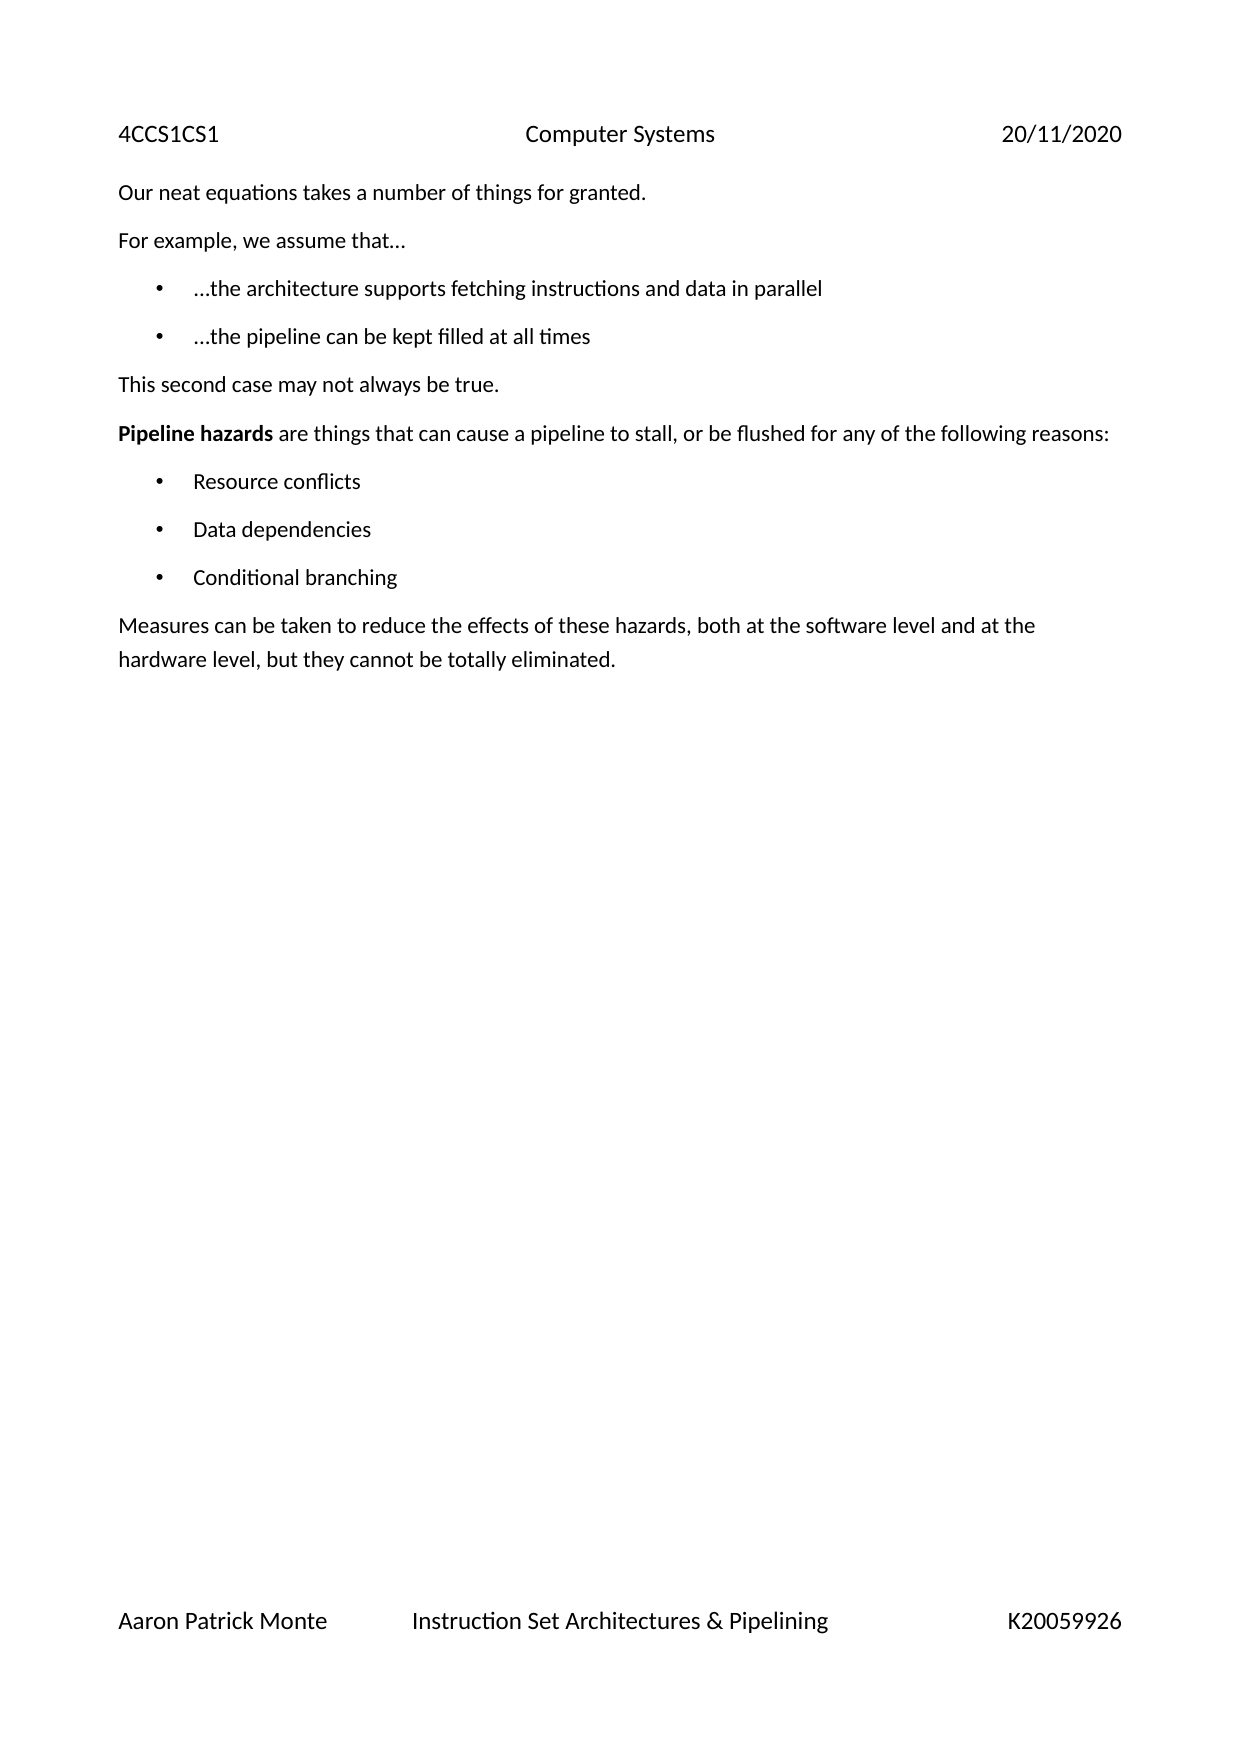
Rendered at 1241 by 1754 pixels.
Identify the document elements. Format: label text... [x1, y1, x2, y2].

text Pipeline hazards are things that can cause a pipeline to stall, or be flushed for any of the following reasons: [118, 419, 1122, 447]
list Conditional branching [156, 563, 1122, 591]
list ...the architecture supports fetching instructions and data in parallel [156, 274, 1122, 302]
list Data dependencies [156, 515, 1122, 543]
text For example, we assume that… [118, 226, 1122, 254]
text This second case may not always be true. [118, 371, 1122, 399]
text Our neat equations takes a number of things for granted. [118, 178, 1122, 206]
list Resource conflicts [156, 467, 1122, 495]
list ...the pipeline can be kept filled at all times [156, 322, 1122, 351]
text Measures can be taken to reduce the effects of these hazards, both at the software level and at the hardware level, but they cannot be totally eliminated. [118, 611, 1122, 673]
